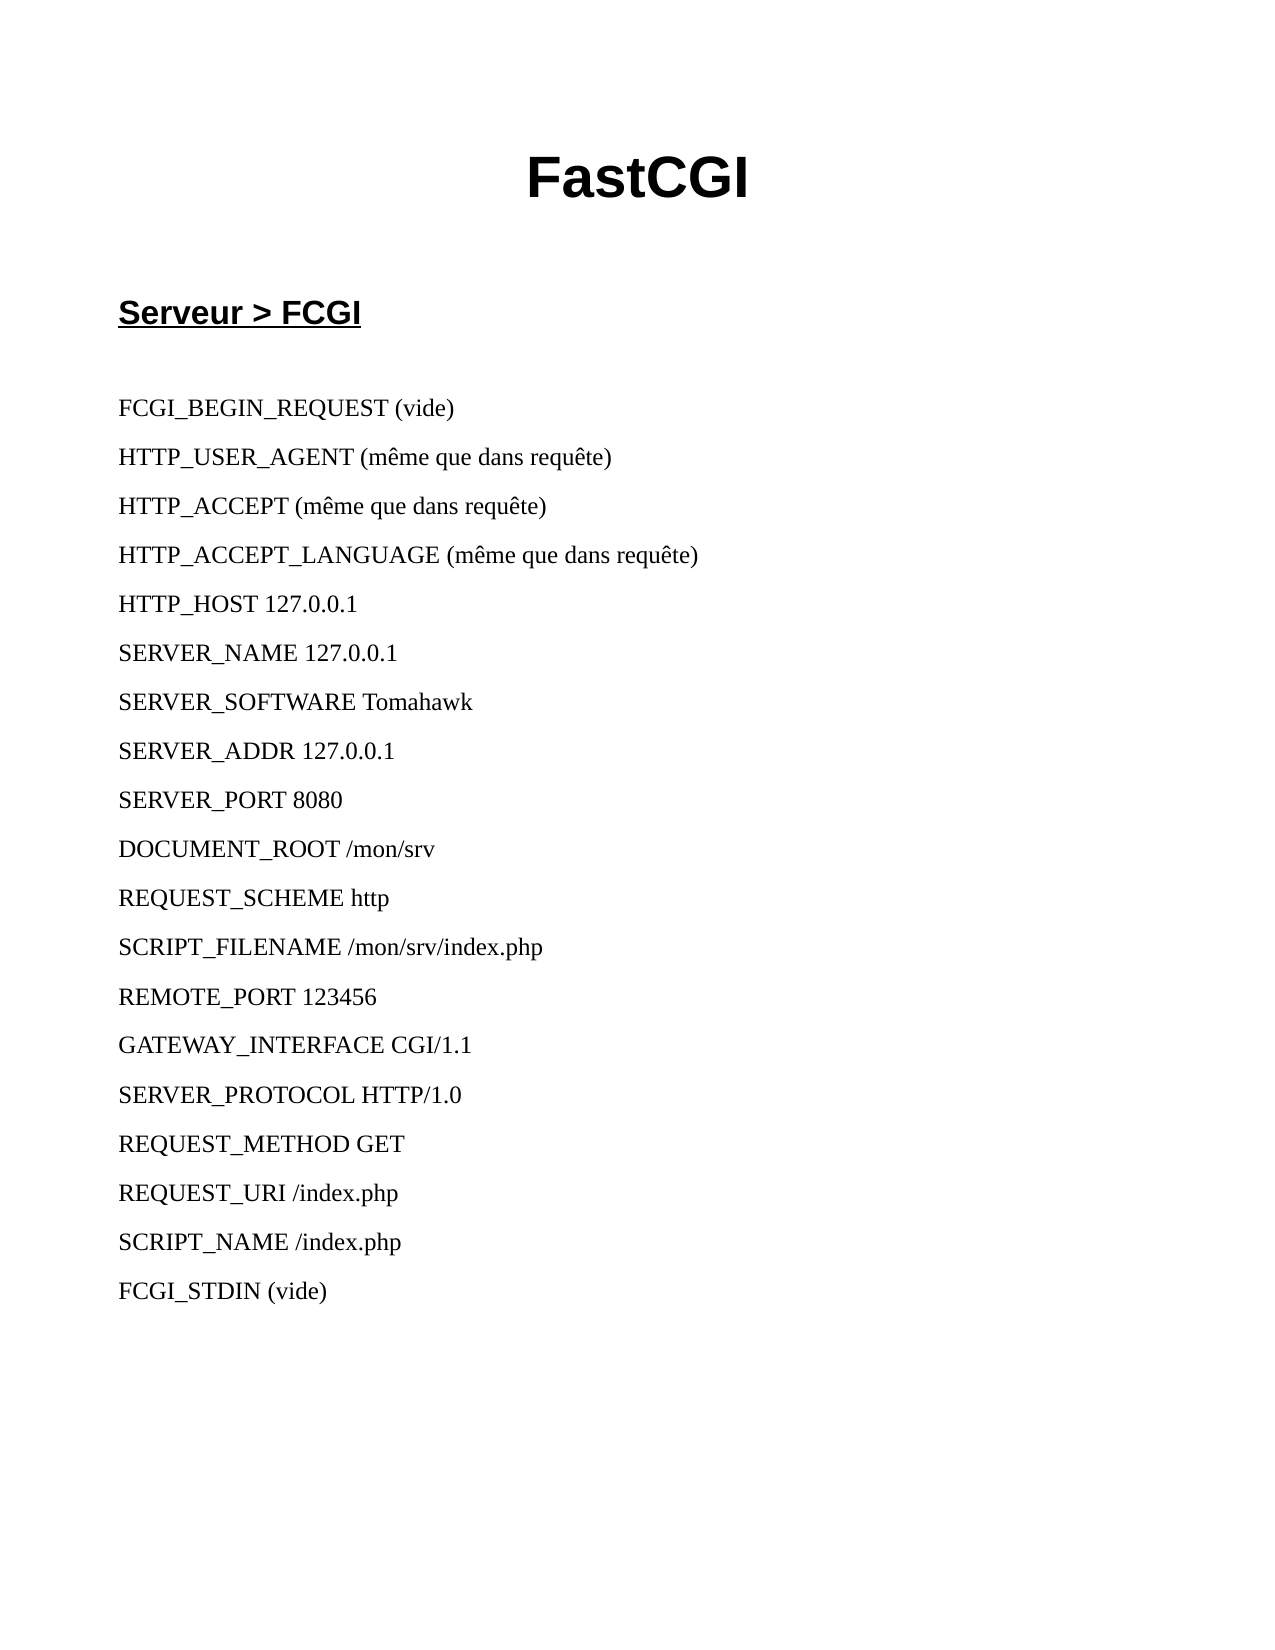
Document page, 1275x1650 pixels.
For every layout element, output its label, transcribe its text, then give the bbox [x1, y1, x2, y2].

text FCGI_BEGIN_REQUEST (vide) [118, 393, 1157, 422]
text HTTP_USER_AGENT (même que dans requête) [118, 442, 1157, 471]
subtitle Serveur > FCGI [118, 293, 1157, 331]
text SERVER_NAME 127.0.0.1 [118, 638, 1157, 667]
text REQUEST_URI /index.php [118, 1178, 1157, 1207]
text REQUEST_SCHEME http [118, 883, 1157, 912]
text SERVER_PROTOCOL HTTP/1.0 [118, 1080, 1157, 1108]
text HTTP_ACCEPT (même que dans requête) [118, 491, 1157, 520]
text SCRIPT_FILENAME /mon/srv/index.php [118, 932, 1157, 961]
text DOCUMENT_ROOT /mon/srv [118, 834, 1157, 863]
title FastCGI [118, 143, 1157, 210]
text SERVER_PORT 8080 [118, 785, 1157, 814]
text GATEWAY_INTERFACE CGI/1.1 [118, 1031, 1157, 1059]
text SERVER_SOFTWARE Tomahawk [118, 687, 1157, 716]
text FCGI_STDIN (vide) [118, 1276, 1157, 1305]
text SERVER_ADDR 127.0.0.1 [118, 736, 1157, 765]
text HTTP_HOST 127.0.0.1 [118, 589, 1157, 618]
text HTTP_ACCEPT_LANGUAGE (même que dans requête) [118, 540, 1157, 569]
text REQUEST_METHOD GET [118, 1129, 1157, 1157]
text REMOTE_PORT 123456 [118, 982, 1157, 1010]
text SCRIPT_NAME /index.php [118, 1227, 1157, 1256]
